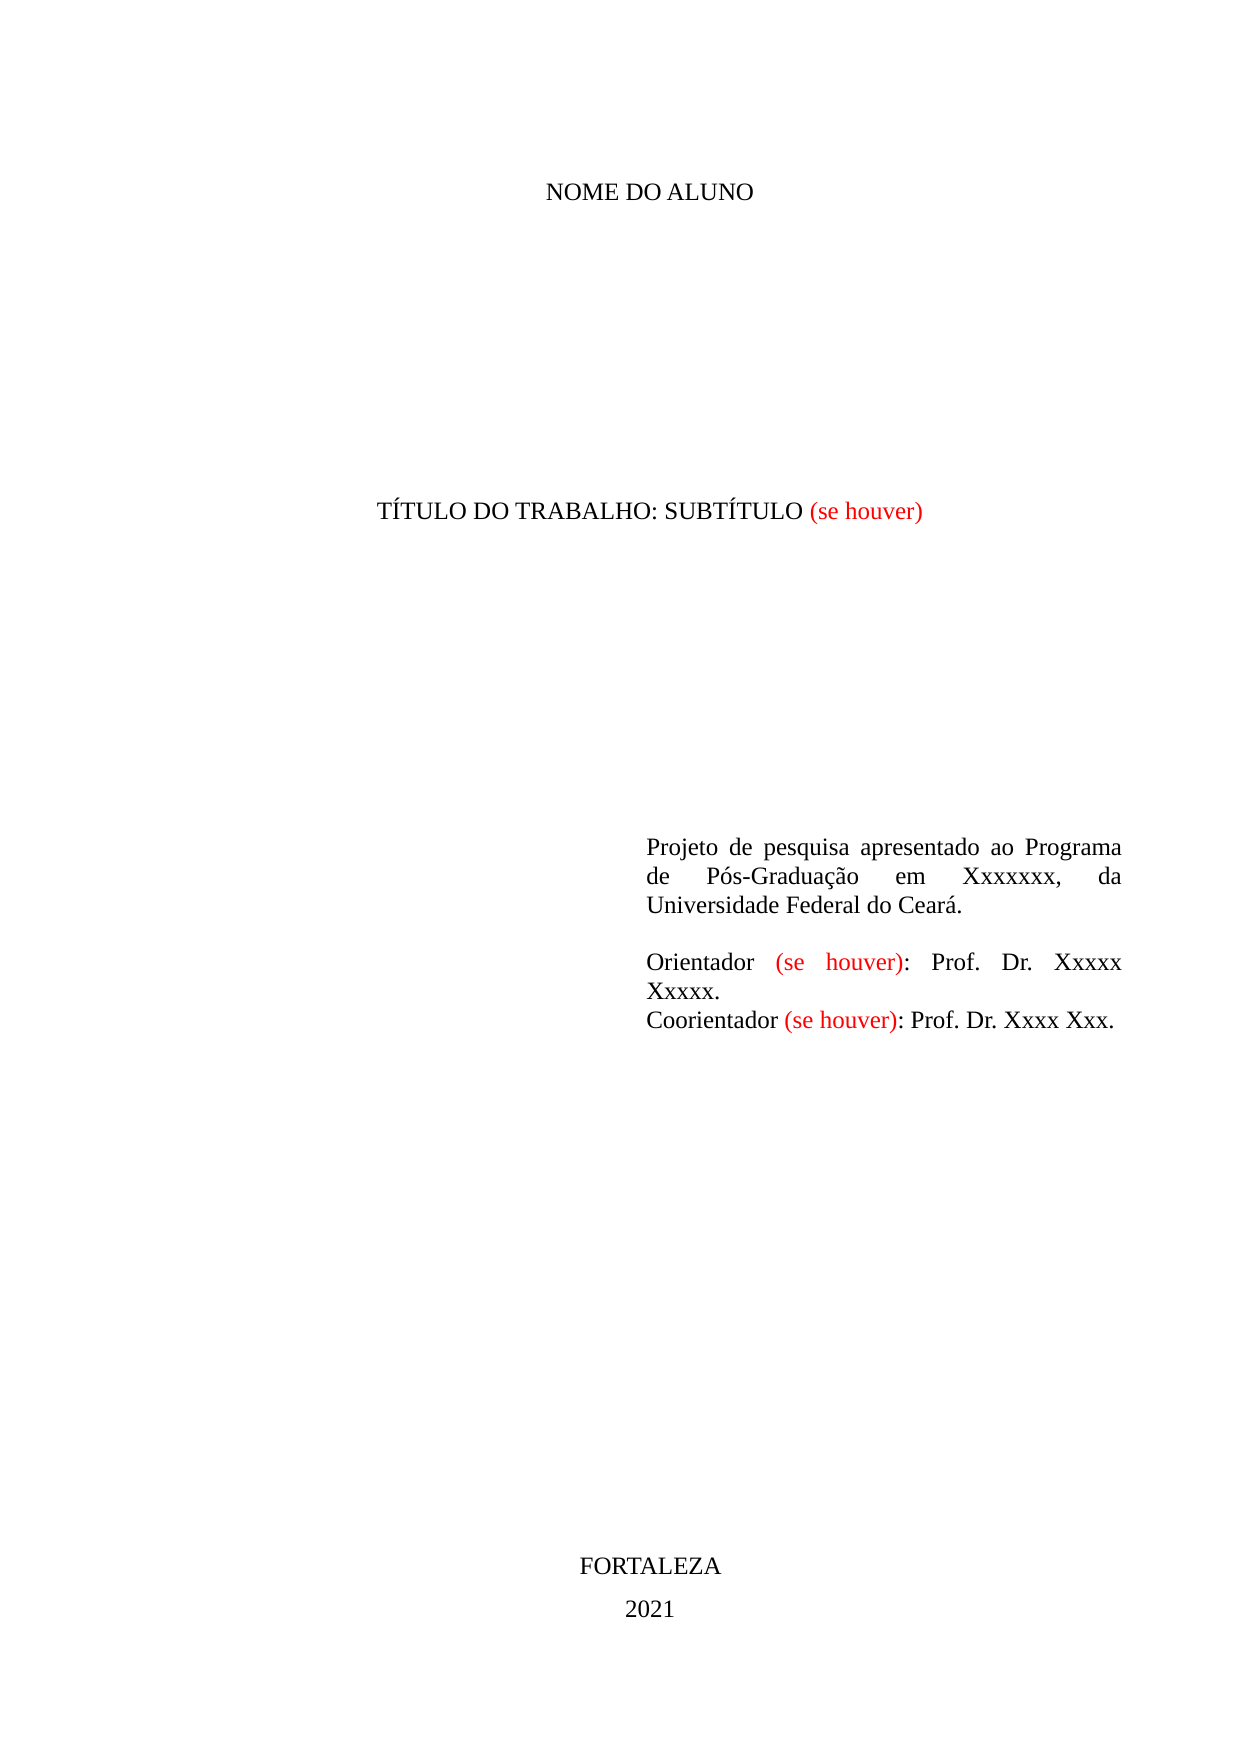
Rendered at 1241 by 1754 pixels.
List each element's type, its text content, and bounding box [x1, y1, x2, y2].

text Coorientador (se houver): Prof. Dr. Xxxx Xxx. [646, 1005, 1122, 1034]
text TÍTULO DO TRABALHO: SUBTÍTULO (se houver) [177, 496, 1122, 525]
text NOME DO ALUNO [177, 177, 1122, 206]
text Orientador (se houver): Prof. Dr. Xxxxx Xxxxx. [646, 947, 1122, 1005]
text Projeto de pesquisa apresentado ao Programa de Pós-Graduação em Xxxxxxx, da Universidade Federal do Ceará. [646, 832, 1122, 919]
text FORTALEZA [179, 1551, 1122, 1580]
text 2021 [177, 1594, 1122, 1623]
